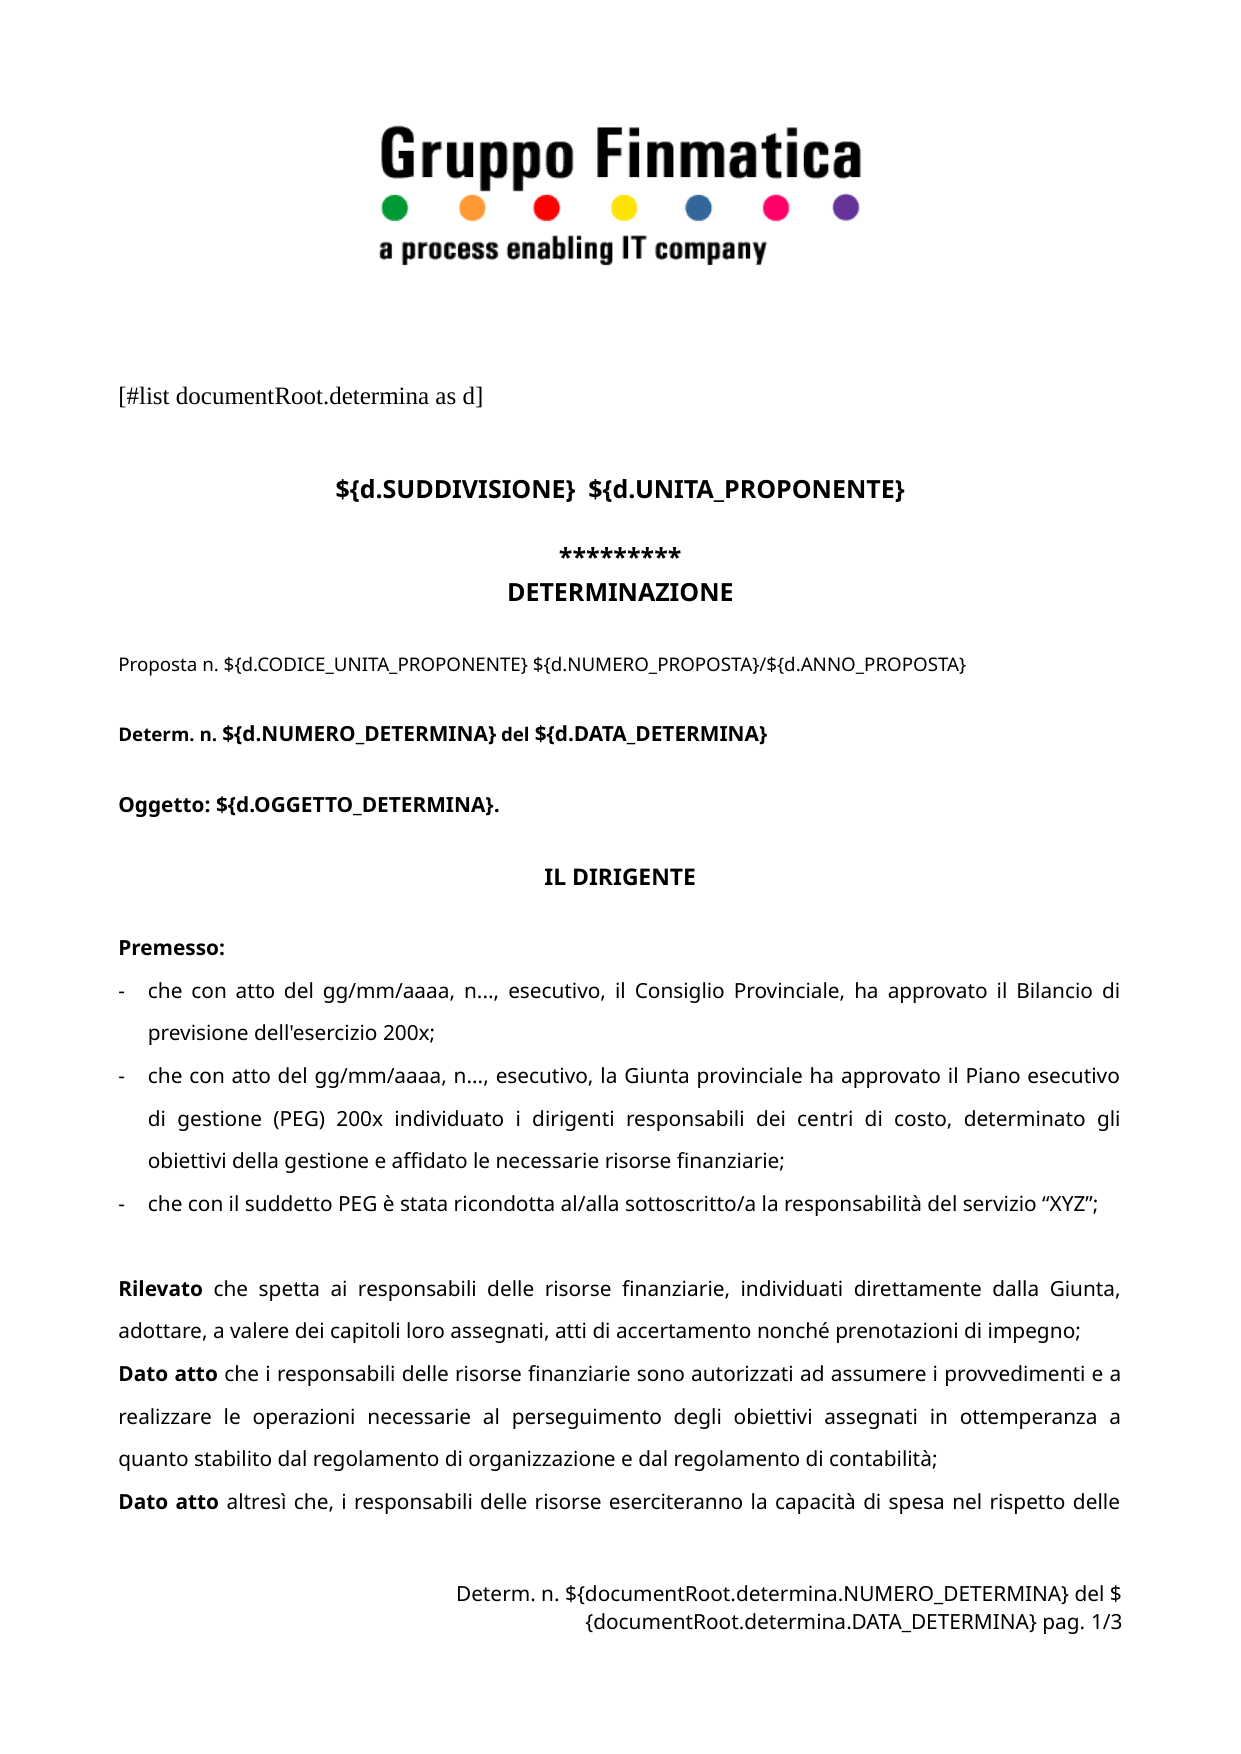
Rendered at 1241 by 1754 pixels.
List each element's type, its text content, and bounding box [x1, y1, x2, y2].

text Premesso: [118, 933, 1122, 962]
list che con il suddetto PEG è stata ricondotta al/alla sottoscritto/a la responsabilità del servizio “XYZ”; [118, 1189, 1122, 1217]
text ${d.SUDDIVISIONE} ${d.UNITA_PROPONENTE} [118, 472, 1122, 506]
text Dato atto altresì che, i responsabili delle risorse eserciteranno la capacità di spesa nel rispetto delle [118, 1487, 1122, 1516]
text Proposta n. ${d.CODICE_UNITA_PROPONENTE} ${d.NUMERO_PROPOSTA}/${d.ANNO_PROPOSTA} [118, 651, 1122, 676]
text IL DIRIGENTE [118, 861, 1122, 892]
text Determ. n. ${d.NUMERO_DETERMINA} del ${d.DATA_DETERMINA} [118, 719, 1122, 747]
text DETERMINAZIONE [118, 574, 1122, 608]
list che con atto del gg/mm/aaaa, n..., esecutivo, la Giunta provinciale ha approvato il Piano esecutivo di gestione (PEG) 200x individuato i dirigenti responsabili dei centri di costo, determinato gli obiettivi della gestione e affidato le necessarie risorse finanziarie; [118, 1061, 1122, 1175]
list che con atto del gg/mm/aaaa, n..., esecutivo, il Consiglio Provinciale, ha approvato il Bilancio di previsione dell'esercizio 200x; [118, 976, 1122, 1047]
text ********* [118, 540, 1122, 574]
text Rilevato che spetta ai responsabili delle risorse finanziarie, individuati direttamente dalla Giunta, adottare, a valere dei capitoli loro assegnati, atti di accertamento nonché prenotazioni di impegno; [118, 1274, 1122, 1345]
picture [372, 118, 868, 278]
text [#list documentRoot.determina as d] [118, 381, 1122, 409]
text Dato atto che i responsabili delle risorse finanziarie sono autorizzati ad assumere i provvedimenti e a realizzare le operazioni necessarie al perseguimento degli obiettivi assegnati in ottemperanza a quanto stabilito dal regolamento di organizzazione e dal regolamento di contabilità; [118, 1359, 1122, 1473]
text Oggetto: ${d.OGGETTO_DETERMINA}. [118, 790, 1122, 818]
